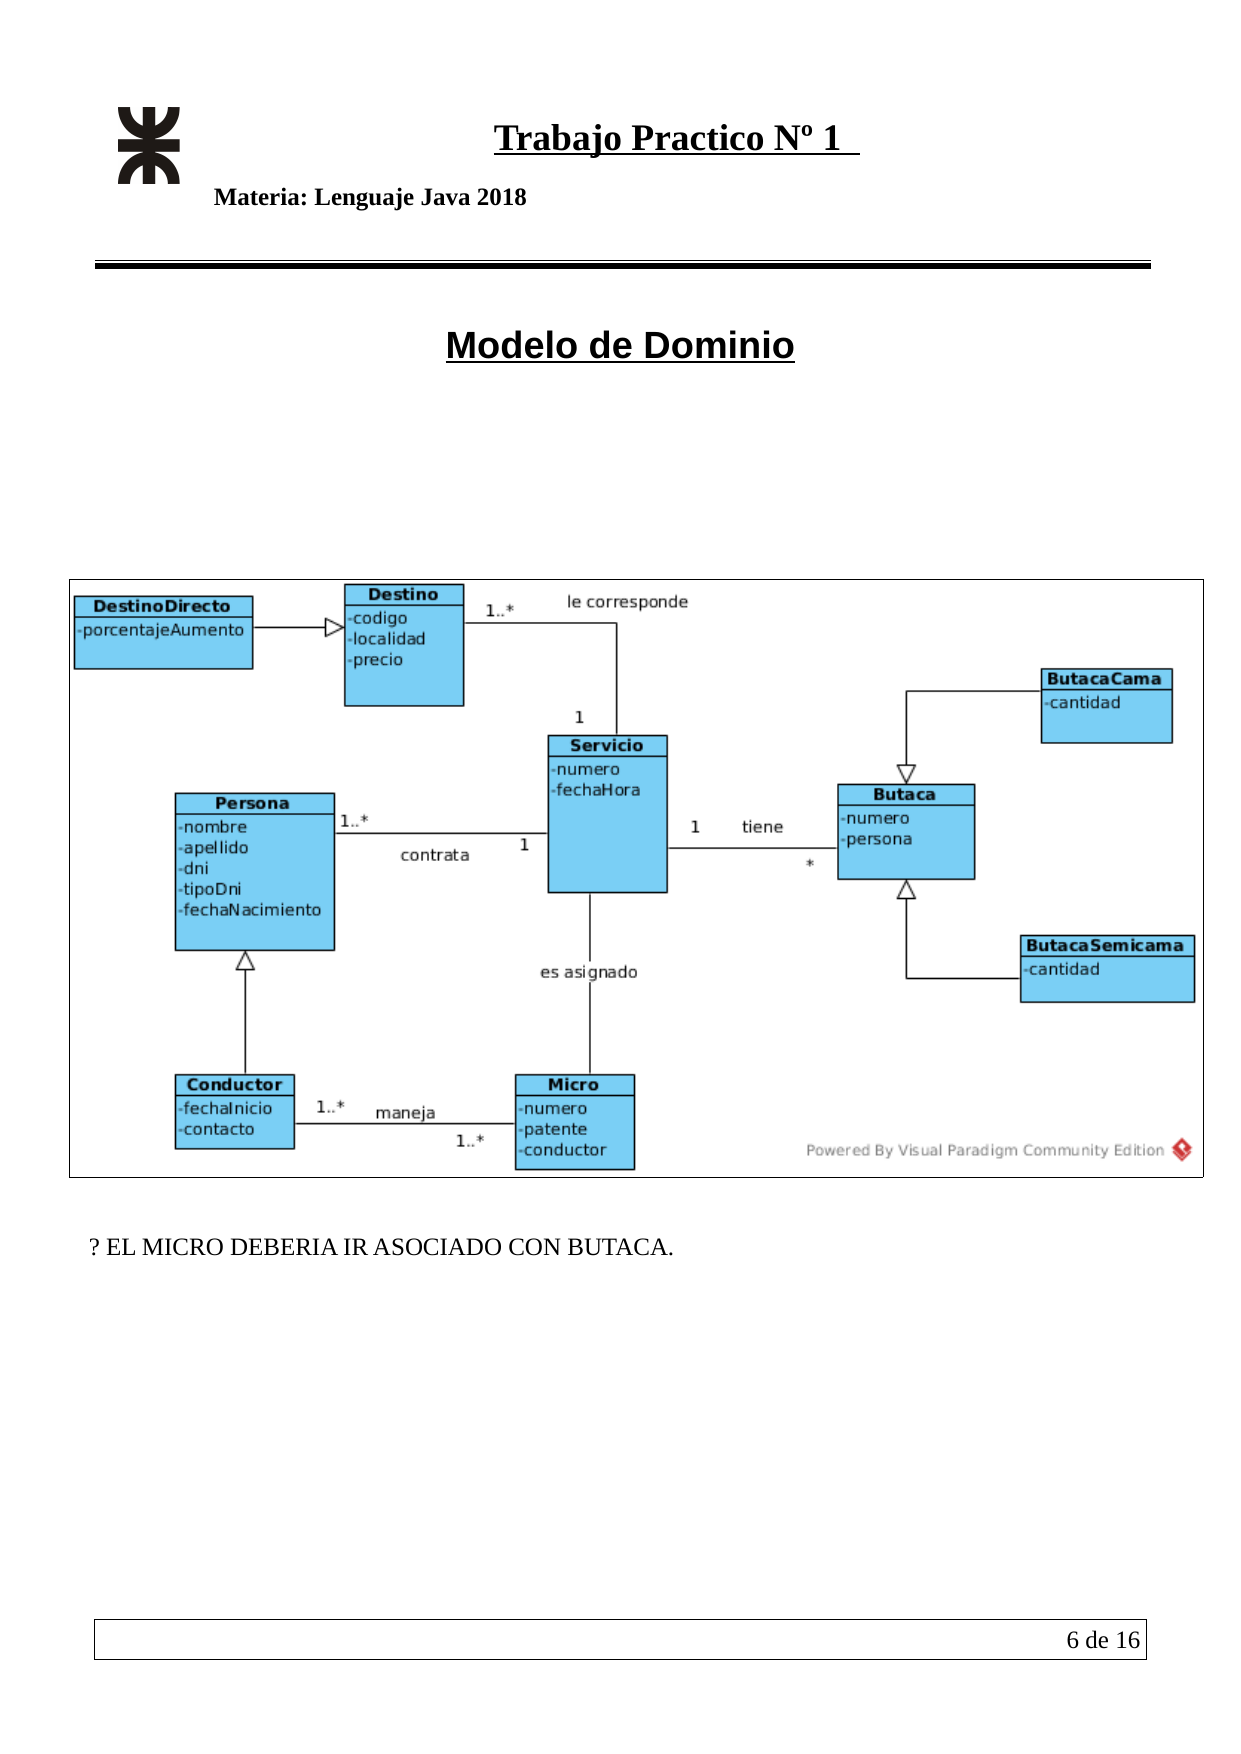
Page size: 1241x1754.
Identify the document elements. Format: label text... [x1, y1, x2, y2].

subtitle [70, 580, 1203, 1177]
picture [118, 107, 180, 184]
picture [71, 582, 1200, 1175]
subtitle Modelo de Dominio [88, 323, 1152, 366]
subtitle ? EL MICRO DEBERIA IR ASOCIADO CON BUTACA. [88, 1232, 1152, 1261]
